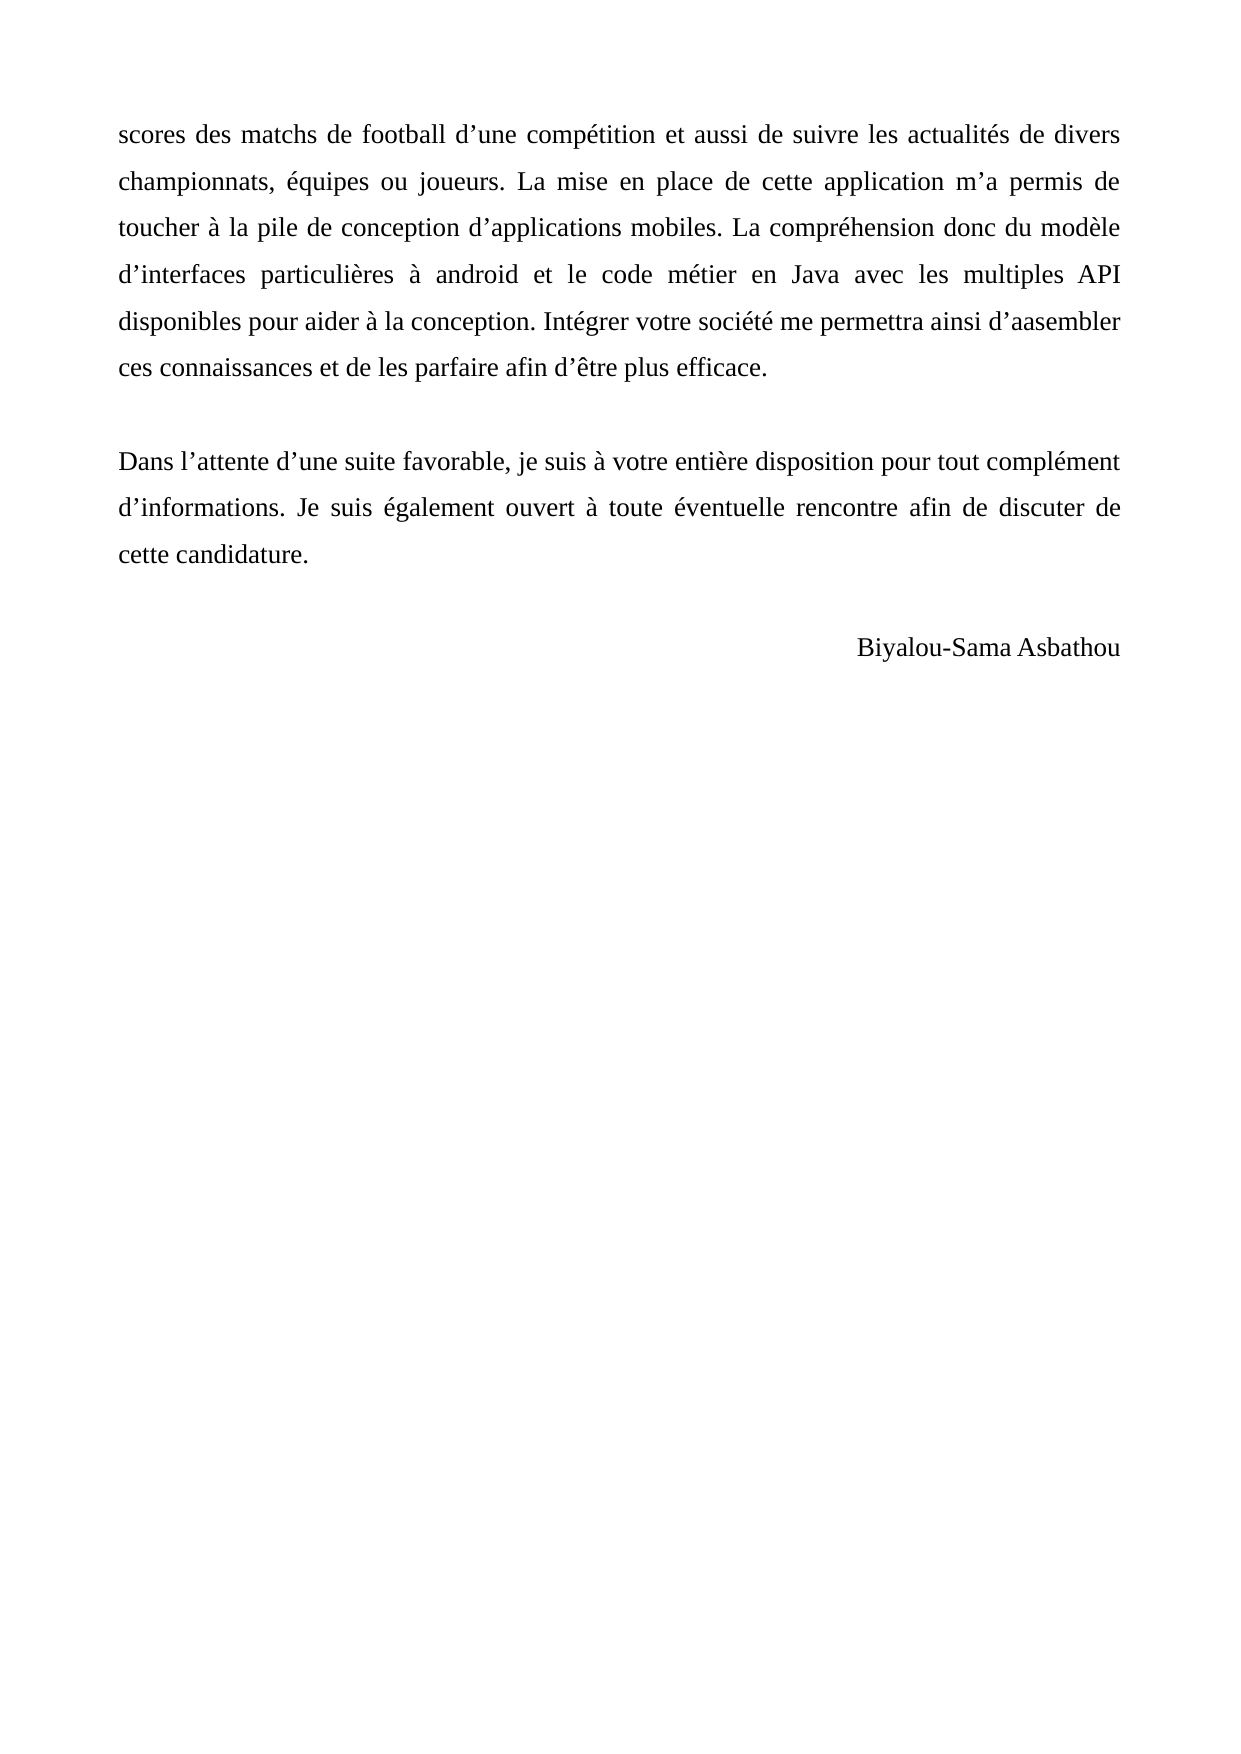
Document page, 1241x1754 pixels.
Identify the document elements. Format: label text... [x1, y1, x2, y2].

text scores des matchs de football d’une compétition et aussi de suivre les actualités de divers championnats, équipes ou joueurs. La mise en place de cette application m’a permis de toucher à la pile de conception d’applications mobiles. La compréhension donc du modèle d’interfaces particulières à android et le code métier en Java avec les multiples API disponibles pour aider à la conception. Intégrer votre société me permettra ainsi d’aasembler ces connaissances et de les parfaire afin d’être plus efficace. [118, 118, 1122, 383]
text Biyalou-Sama Asbathou [118, 631, 1122, 663]
text Dans l’attente d’une suite favorable, je suis à votre entière disposition pour tout complément d’informations. Je suis également ouvert à toute éventuelle rencontre afin de discuter de cette candidature. [118, 445, 1122, 569]
